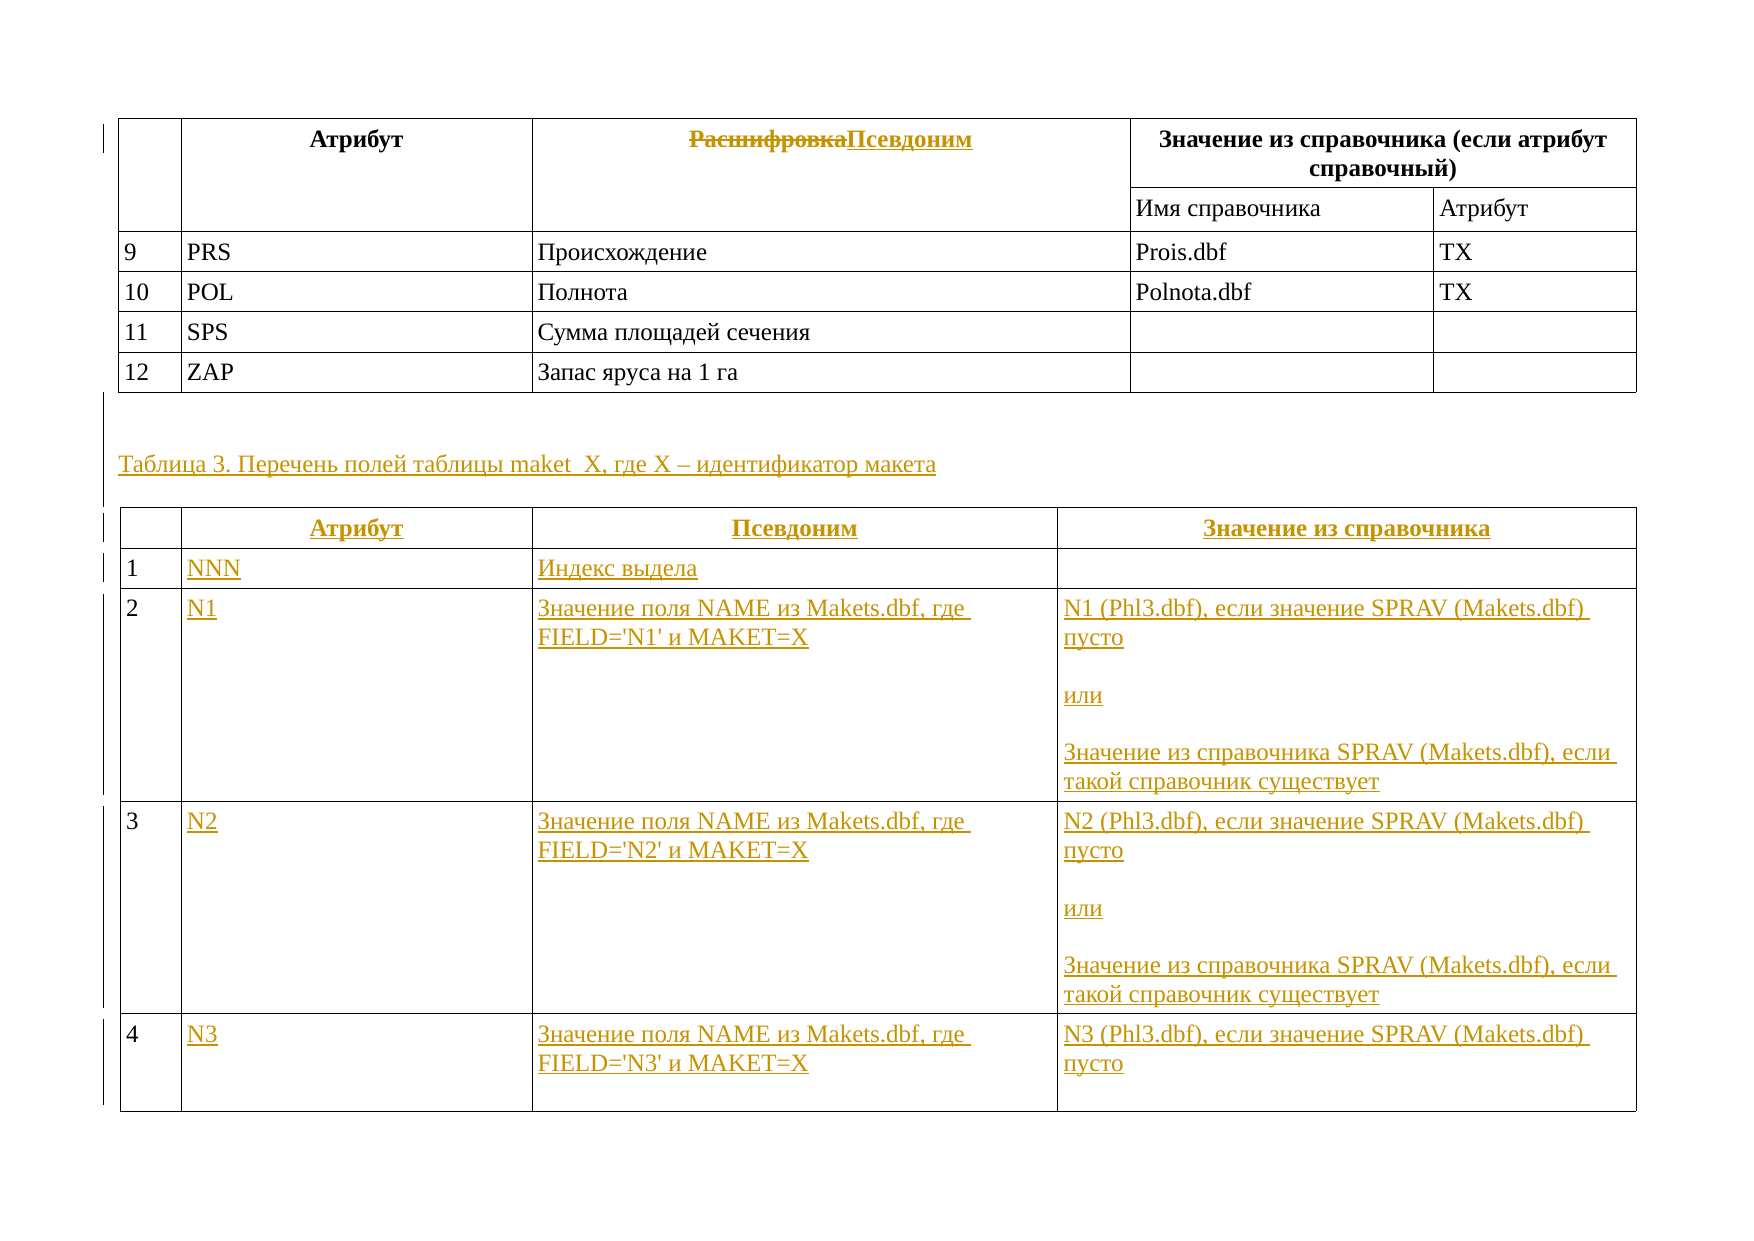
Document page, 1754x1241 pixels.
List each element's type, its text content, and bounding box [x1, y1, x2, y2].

table_cell N2 (Phl3.dbf), если значение SPRAV (Makets.dbf) пусто или Значение из справочника SPRAV (Makets.dbf), если такой справочник существует [1058, 802, 1636, 1013]
table_cell [121, 802, 181, 1013]
text Таблица 3. Перечень полей таблицы maket_X, где X – идентификатор макета [118, 449, 1636, 478]
table_cell N1 (Phl3.dbf), если значение SPRAV (Makets.dbf) пусто или Значение из справочника SPRAV (Makets.dbf), если такой справочник существует [1058, 589, 1636, 801]
table_cell N3 (Phl3.dbf), если значение SPRAV (Makets.dbf) пусто [1058, 1014, 1636, 1111]
table_header Атрибут [182, 508, 532, 547]
table_header Псевдоним [533, 119, 1130, 231]
table_cell Значение поля NAME из Makets.dbf, где FIELD='N1' и MAKET=X [533, 589, 1057, 801]
table_cell PRS [182, 232, 532, 271]
table_cell Polnota.dbf [1131, 272, 1433, 311]
table_cell Имя справочника [1131, 188, 1433, 231]
table_cell NNN [182, 549, 532, 588]
table_cell TX [1434, 272, 1636, 311]
table_cell [1434, 353, 1636, 392]
table_header [121, 508, 181, 547]
table_header Псевдоним [533, 508, 1057, 547]
table_cell TX [1434, 232, 1636, 271]
table_cell ZAP [182, 353, 532, 392]
table_header Значение из справочника (если атрибут справочный) [1131, 119, 1636, 187]
table_cell Значение поля NAME из Makets.dbf, где FIELD='N2' и MAKET=X [533, 802, 1057, 1013]
table_header Значение из справочника [1058, 508, 1636, 547]
table_cell [119, 232, 181, 271]
table_cell [1434, 312, 1636, 352]
table_cell [1131, 312, 1433, 352]
table_cell POL [182, 272, 532, 311]
table_cell N3 [182, 1014, 532, 1111]
table_cell N2 [182, 802, 532, 1013]
table_cell Полнота [533, 272, 1130, 311]
table_header Атрибут [182, 119, 532, 231]
table_cell [119, 353, 181, 392]
table_header [119, 119, 181, 231]
table_cell Prois.dbf [1131, 232, 1433, 271]
table_cell Атрибут [1434, 188, 1636, 231]
table_cell [119, 312, 181, 352]
table_cell Значение поля NAME из Makets.dbf, где FIELD='N3' и MAKET=X [533, 1014, 1057, 1111]
table_cell [119, 272, 181, 311]
table_cell Индекс выдела [533, 549, 1057, 588]
table_cell Запас яруса на 1 га [533, 353, 1130, 392]
table_cell [121, 549, 181, 588]
table_cell [1131, 353, 1433, 392]
table_cell Сумма площадей сечения [533, 312, 1130, 352]
table_cell [121, 589, 181, 801]
table_cell [1058, 549, 1636, 588]
table_cell SPS [182, 312, 532, 352]
table_cell N1 [182, 589, 532, 801]
table_cell Происхождение [533, 232, 1130, 271]
table_cell [121, 1014, 181, 1111]
